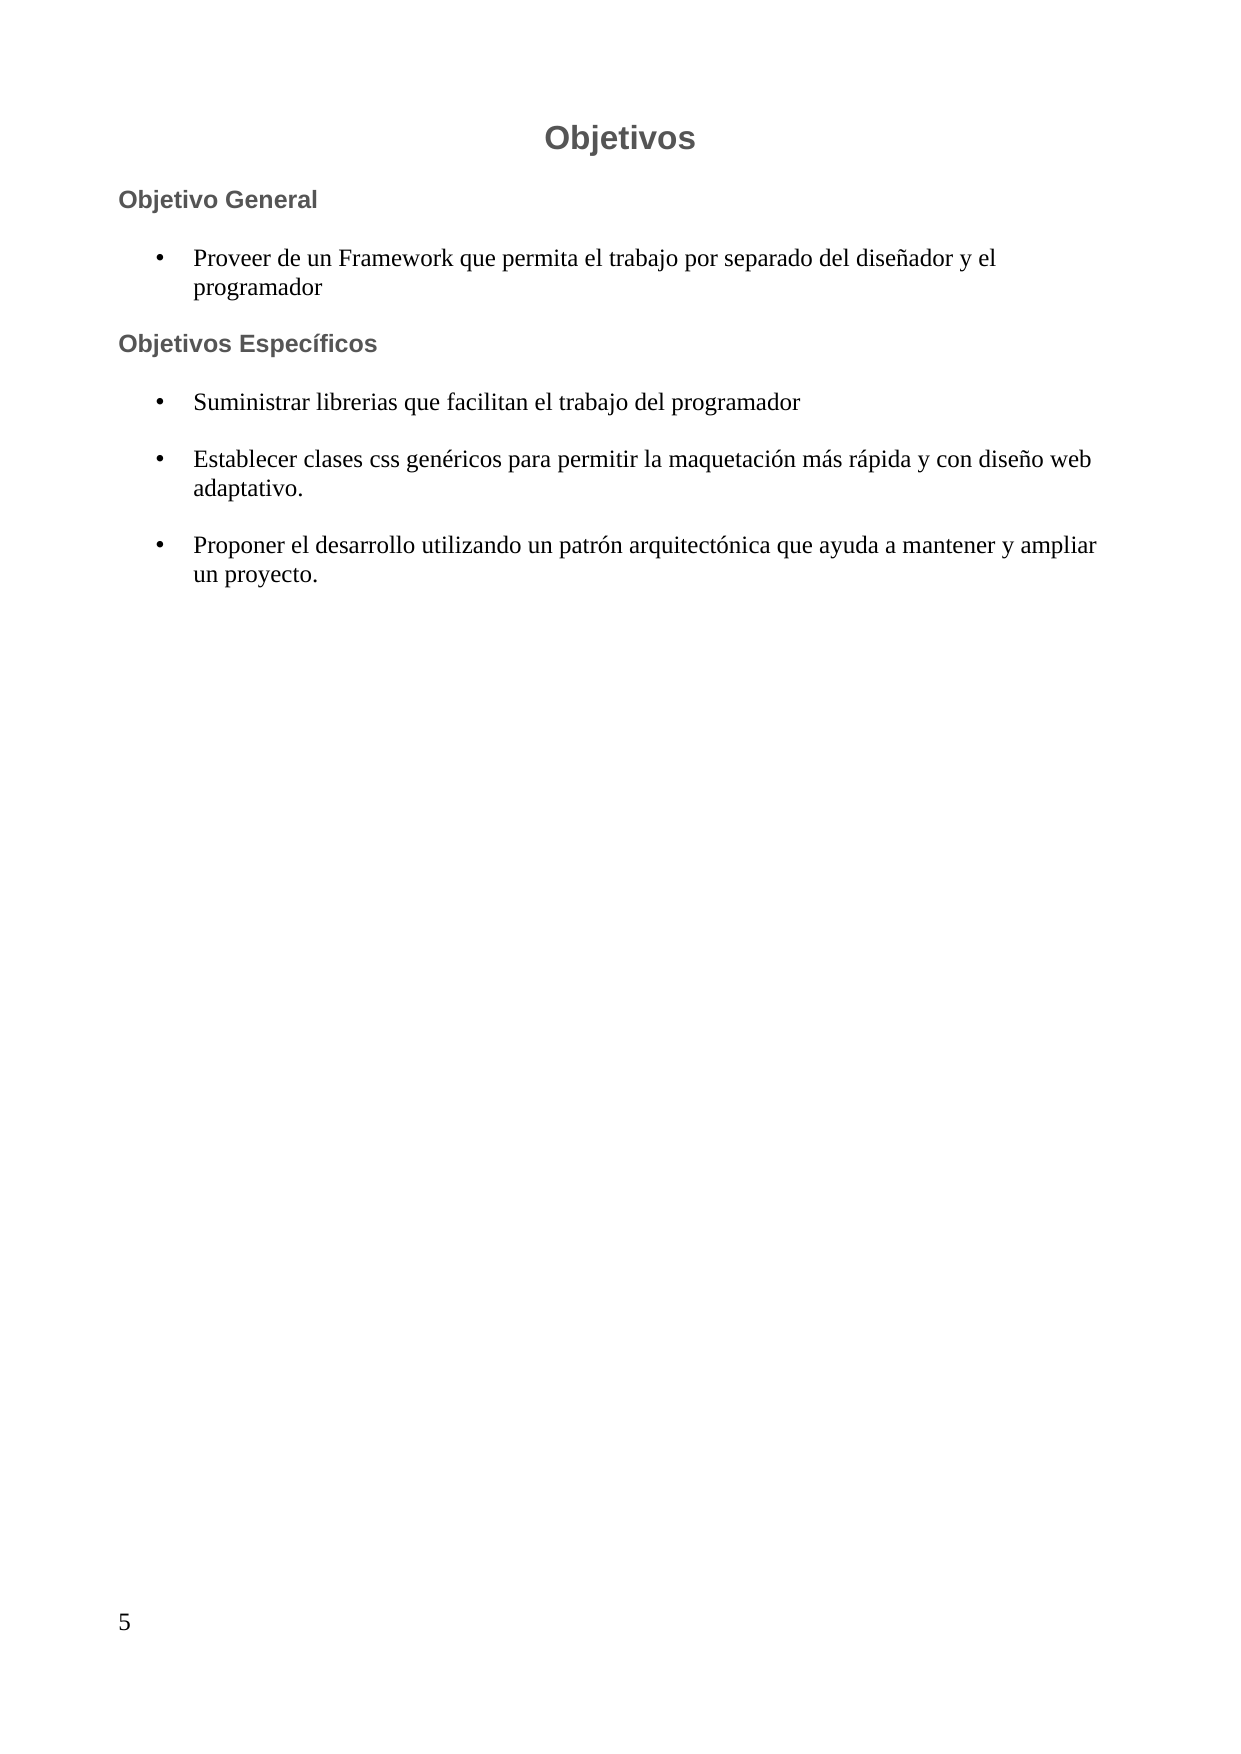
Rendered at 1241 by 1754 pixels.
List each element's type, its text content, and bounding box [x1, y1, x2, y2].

text Objetivos [118, 118, 1122, 157]
list Suministrar librerias que facilitan el trabajo del programador [156, 387, 1122, 415]
list Proveer de un Framework que permita el trabajo por separado del diseñador y el programador [156, 243, 1122, 300]
list Establecer clases css genéricos para permitir la maquetación más rápida y con diseño web adaptativo. [156, 444, 1122, 502]
text Objetivo General [118, 185, 1122, 214]
list Proponer el desarrollo utilizando un patrón arquitectónica que ayuda a mantener y ampliar un proyecto. [156, 530, 1122, 588]
text Objetivos Específicos [118, 329, 1122, 358]
